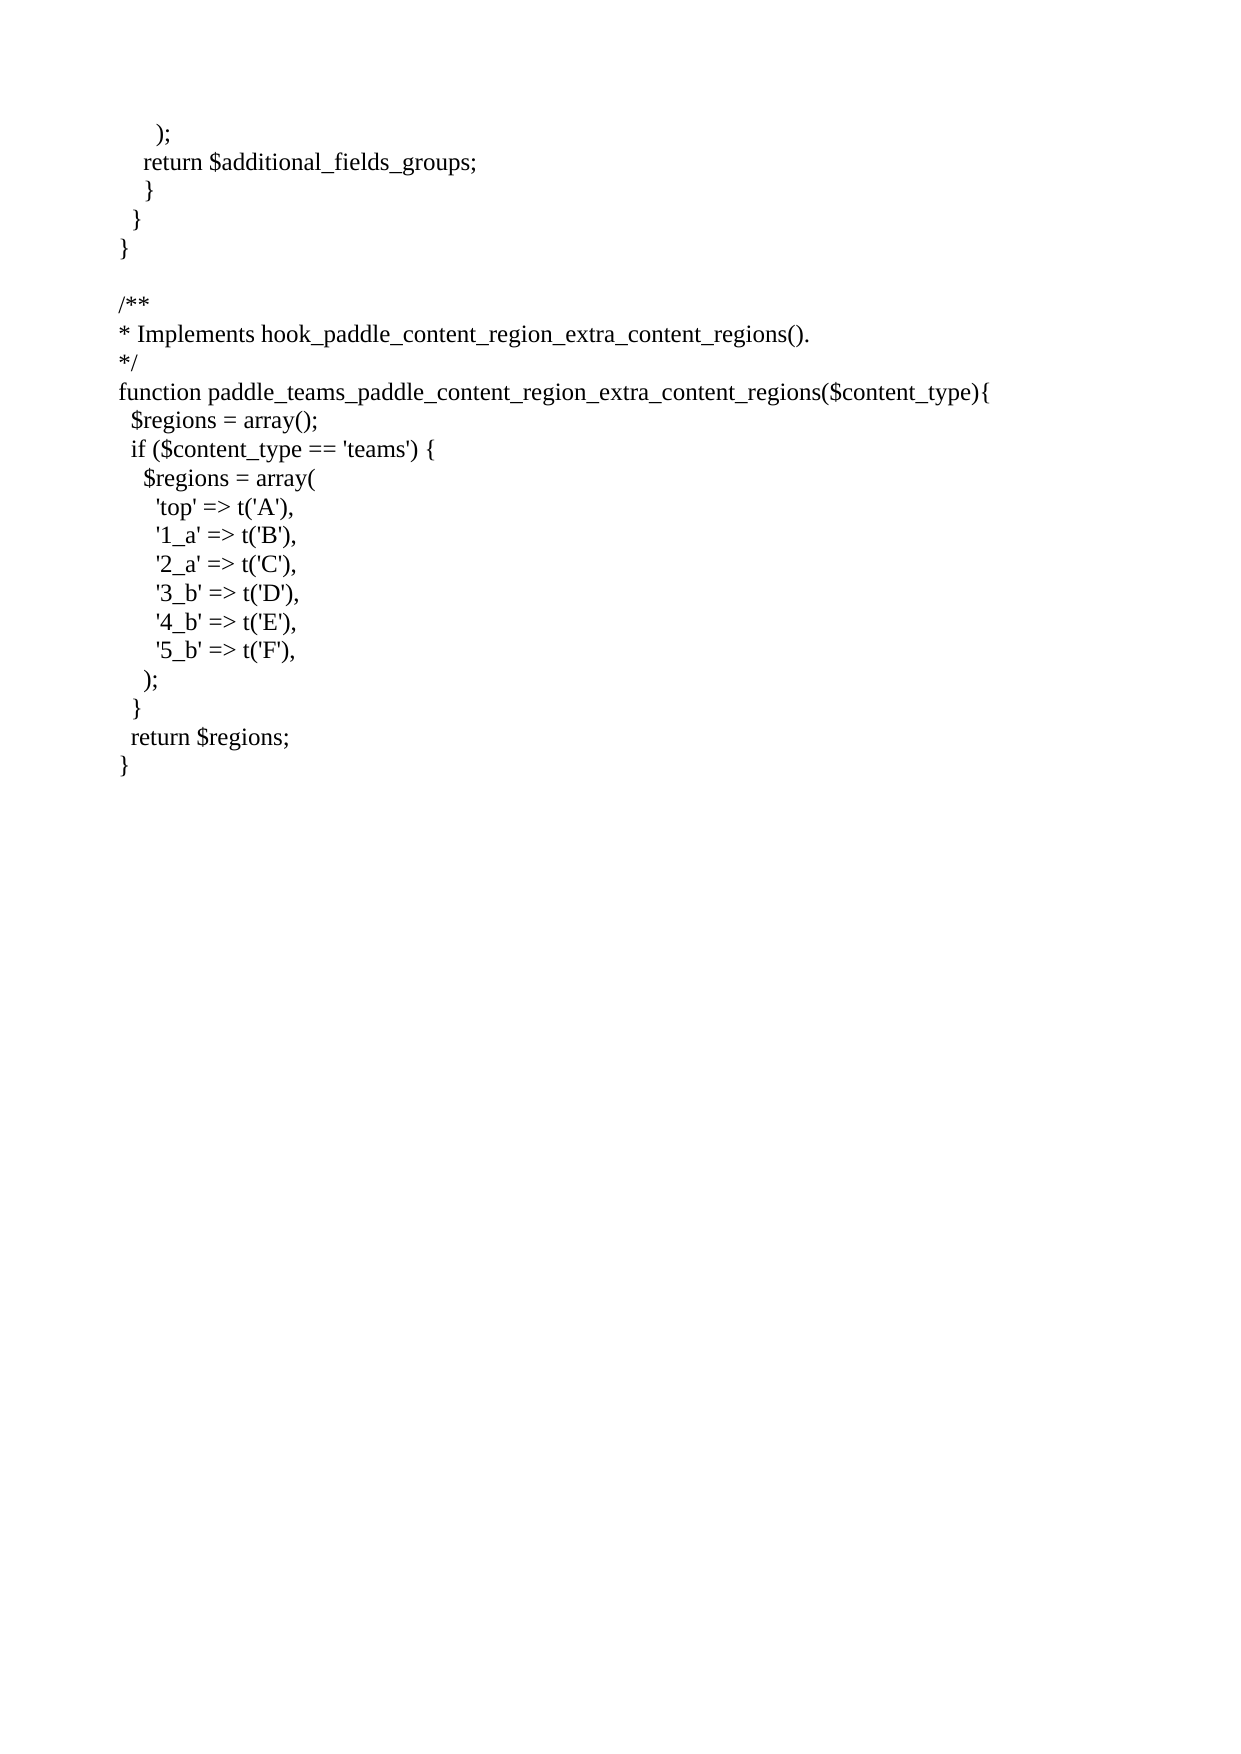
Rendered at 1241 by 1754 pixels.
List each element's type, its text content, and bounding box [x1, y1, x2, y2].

text ); [118, 664, 1122, 693]
text $regions = array(); [118, 406, 1122, 434]
text if ($content_type == 'teams') { [118, 434, 1122, 463]
text return $regions; [118, 722, 1122, 751]
text '2_a' => t('C'), [118, 549, 1122, 578]
text } [118, 233, 1122, 262]
text return $additional_fields_groups; [118, 147, 1122, 176]
text } [118, 693, 1122, 722]
text * Implements hook_paddle_content_region_extra_content_regions(). [118, 319, 1122, 348]
text '3_b' => t('D'), [118, 578, 1122, 607]
text '4_b' => t('E'), [118, 607, 1122, 636]
text function paddle_teams_paddle_content_region_extra_content_regions($content_type){ [118, 377, 1122, 406]
text ); [118, 118, 1122, 147]
text */ [118, 348, 1122, 377]
text } [118, 204, 1122, 233]
text '1_a' => t('B'), [118, 521, 1122, 549]
text $regions = array( [118, 463, 1122, 492]
text } [118, 176, 1122, 204]
text /** [118, 291, 1122, 319]
text '5_b' => t('F'), [118, 636, 1122, 664]
text 'top' => t('A'), [118, 492, 1122, 521]
text } [118, 751, 1122, 779]
